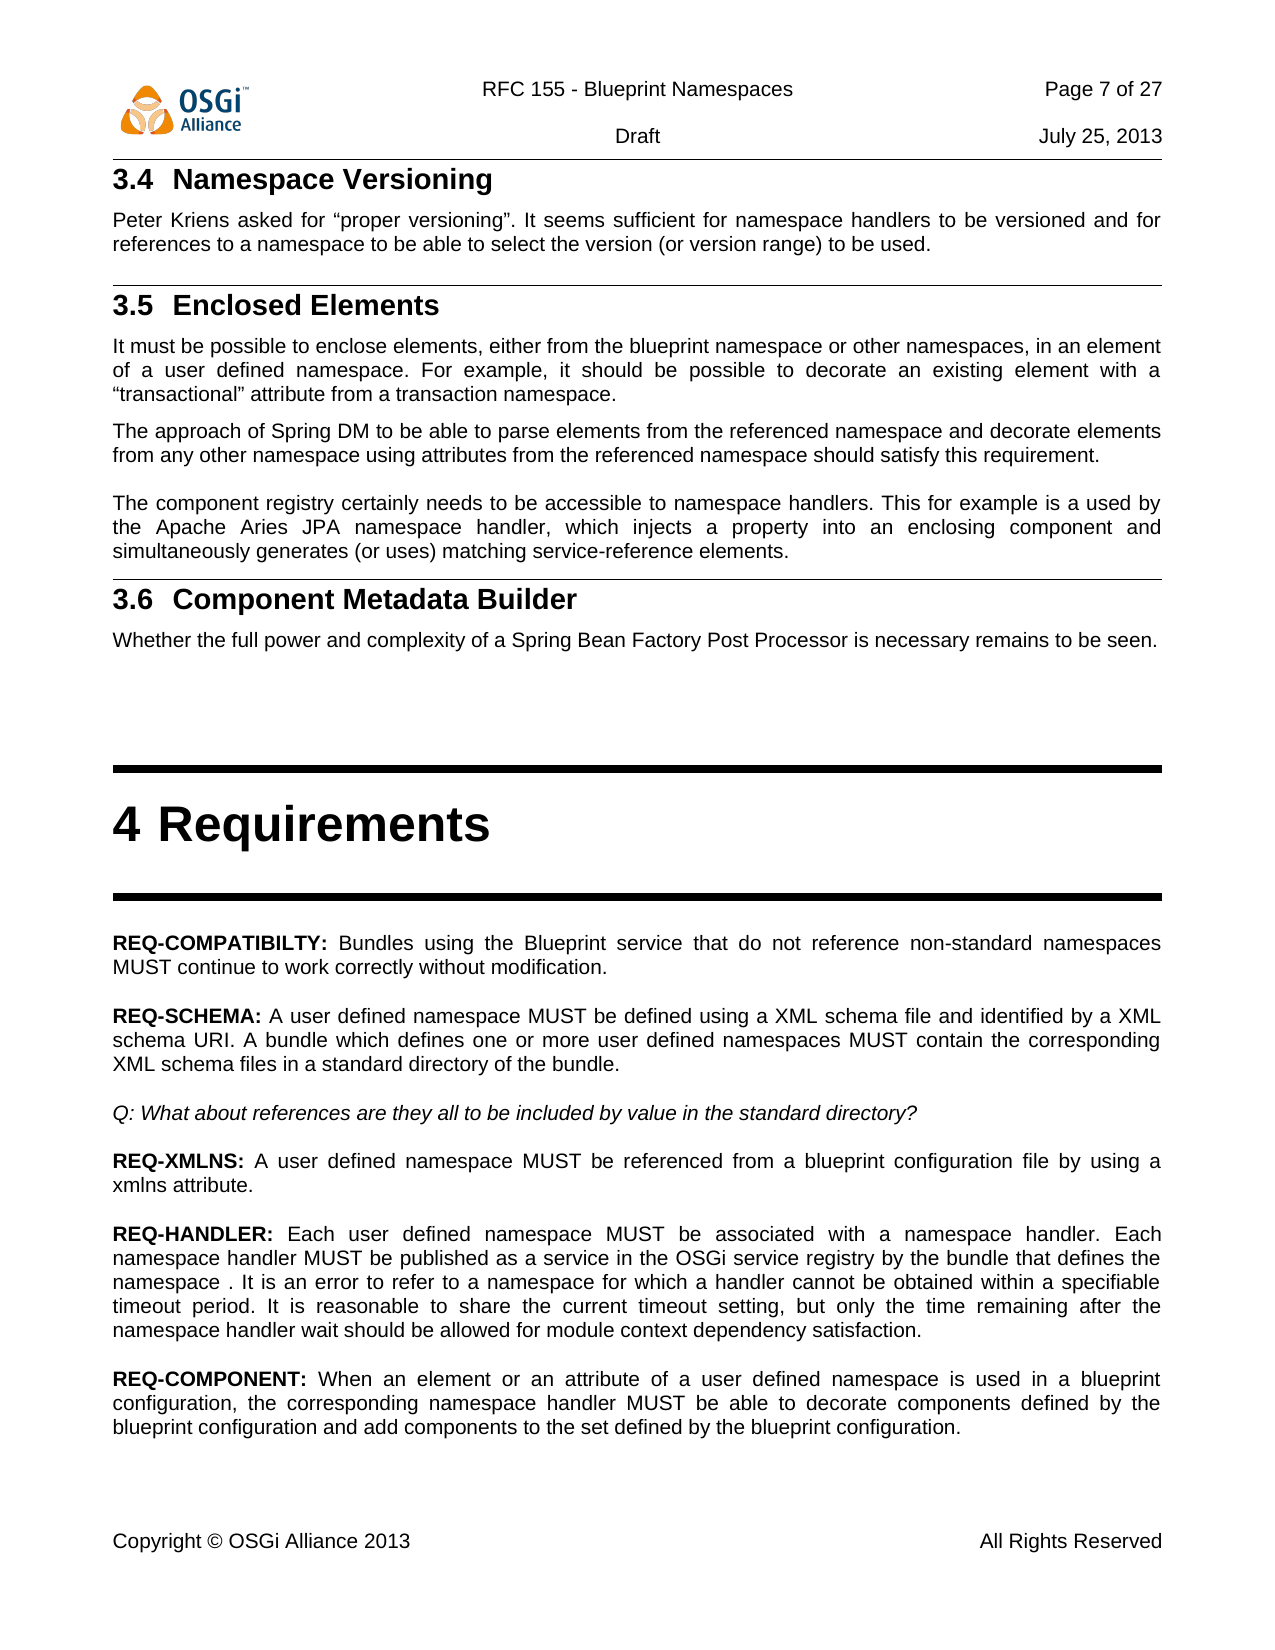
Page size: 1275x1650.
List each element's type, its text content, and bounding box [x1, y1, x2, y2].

text REQ-SCHEMA: A user defined namespace MUST be defined using a XML schema file and identified by a XML schema URI. A bundle which defines one or more user defined namespaces MUST contain the corresponding XML schema files in a standard directory of the bundle. [112, 1003, 1162, 1075]
text REQ-HANDLER: Each user defined namespace MUST be associated with a namespace handler. Each namespace handler MUST be published as a service in the OSGi service registry by the bundle that defines the namespace . It is an error to refer to a namespace for which a handler cannot be obtained within a specifiable timeout period. It is reasonable to share the current timeout setting, but only the time remaining after the namespace handler wait should be allowed for module context dependency satisfaction. [112, 1222, 1162, 1342]
text REQ-COMPATIBILTY: Bundles using the Blueprint service that do not reference non-standard namespaces MUST continue to work correctly without modification. [112, 931, 1162, 978]
text The component registry certainly needs to be accessible to namespace handlers. This for example is a used by the Apache Aries JPA namespace handler, which injects a property into an enclosing component and simultaneously generates (or uses) matching service-reference elements. [112, 491, 1162, 562]
picture [113, 78, 257, 142]
text Whether the full power and complexity of a Spring Bean Factory Post Processor is necessary remains to be seen. [112, 628, 1162, 652]
text REQ-COMPONENT: When an element or an attribute of a user defined namespace is used in a blueprint configuration, the corresponding namespace handler MUST be able to decorate components defined by the blueprint configuration and add components to the set defined by the blueprint configuration. [112, 1367, 1162, 1439]
subtitle Namespace Versioning [112, 160, 1162, 196]
text Q: What about references are they all to be included by value in the standard directory? [112, 1100, 1162, 1124]
subtitle Component Metadata Builder [112, 580, 1162, 616]
text It must be possible to enclose elements, either from the blueprint namespace or other namespaces, in an element of a user defined namespace. For example, it should be possible to decorate an existing element with a “transactional” attribute from a transaction namespace. [112, 334, 1162, 406]
subtitle Enclosed Elements [112, 286, 1162, 322]
text Peter Kriens asked for “proper versioning”. It seems sufficient for namespace handlers to be versioned and for references to a namespace to be able to select the version (or version range) to be used. [112, 208, 1162, 256]
text The approach of Spring DM to be able to parse elements from the referenced namespace and decorate elements from any other namespace using attributes from the referenced namespace should satisfy this requirement. [112, 419, 1162, 467]
subtitle Requirements [112, 766, 1162, 901]
text REQ-XMLNS: A user defined namespace MUST be referenced from a blueprint configuration file by using a xmlns attribute. [112, 1149, 1162, 1197]
